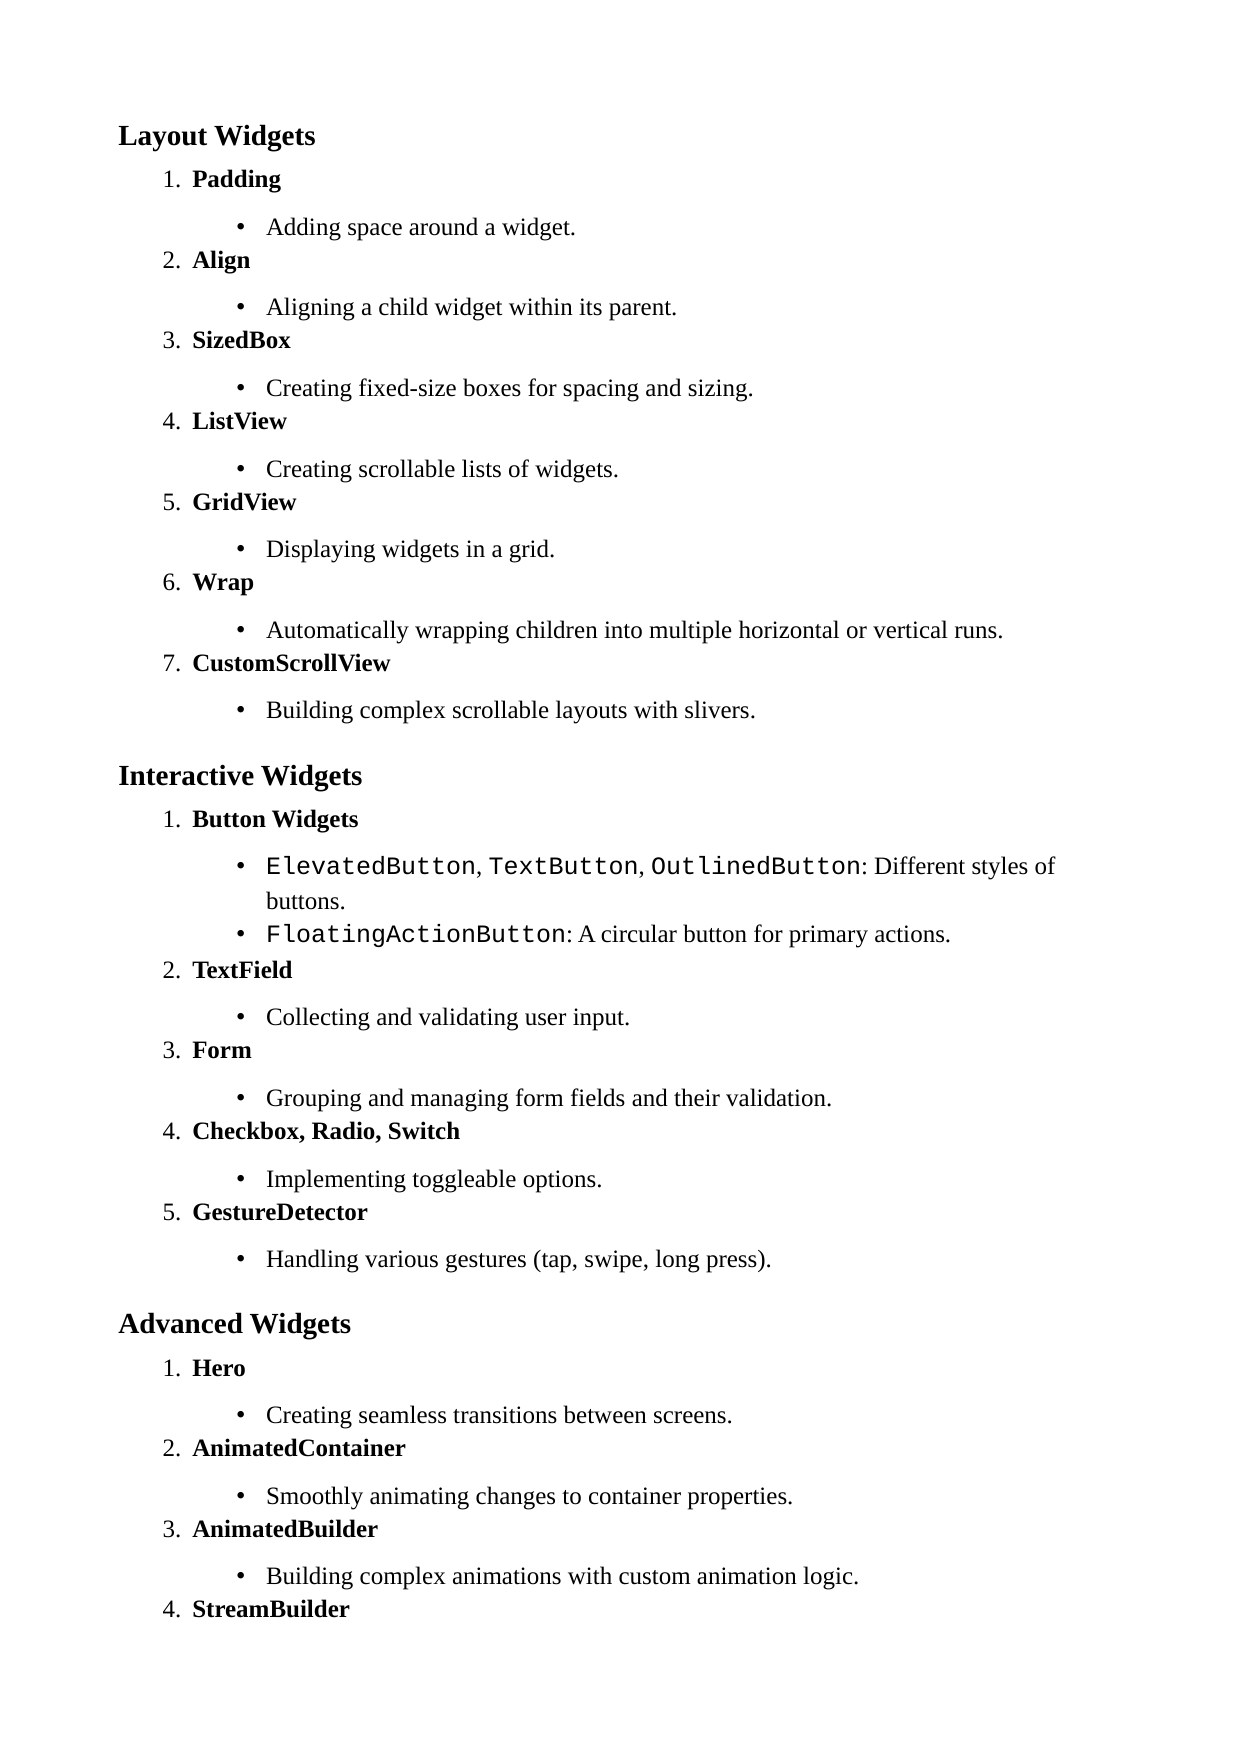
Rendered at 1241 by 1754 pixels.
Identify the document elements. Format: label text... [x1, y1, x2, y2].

list Creating fixed-size boxes for spacing and sizing. [236, 373, 1122, 402]
list Align [162, 245, 1122, 273]
list Implementing toggleable options. [236, 1164, 1122, 1192]
list Hero [162, 1353, 1122, 1381]
subtitle Layout Widgets [118, 118, 1122, 152]
list Padding [162, 164, 1122, 193]
list Form [162, 1036, 1122, 1064]
subtitle Interactive Widgets [118, 758, 1122, 791]
list Wrap [162, 567, 1122, 596]
list Grouping and managing form fields and their validation. [236, 1083, 1122, 1112]
list Creating seamless transitions between screens. [236, 1400, 1122, 1429]
list AnimatedContainer [162, 1433, 1122, 1462]
list GestureDetector [162, 1197, 1122, 1226]
list AnimatedBuilder [162, 1514, 1122, 1543]
list Automatically wrapping children into multiple horizontal or vertical runs. [236, 615, 1122, 644]
list Building complex scrollable layouts with slivers. [236, 696, 1122, 724]
list SizedBox [162, 325, 1122, 354]
list TextField [162, 955, 1122, 984]
list GridView [162, 487, 1122, 515]
list StreamBuilder [162, 1594, 1122, 1623]
list Button Widgets [162, 804, 1122, 832]
list Displaying widgets in a grid. [236, 534, 1122, 563]
list CustomScrollView [162, 648, 1122, 677]
list FloatingActionButton: A circular button for primary actions. [236, 919, 1122, 950]
list Aligning a child widget within its parent. [236, 292, 1122, 321]
list Checkbox, Radio, Switch [162, 1116, 1122, 1145]
list Handling various gestures (tap, swipe, long press). [236, 1244, 1122, 1273]
list Collecting and validating user input. [236, 1002, 1122, 1031]
list Adding space around a widget. [236, 212, 1122, 241]
list ListView [162, 406, 1122, 435]
list Building complex animations with custom animation logic. [236, 1561, 1122, 1590]
list Smoothly animating changes to container properties. [236, 1481, 1122, 1509]
list ElevatedButton, TextButton, OutlinedButton: Different styles of buttons. [236, 851, 1122, 915]
list Creating scrollable lists of widgets. [236, 454, 1122, 482]
subtitle Advanced Widgets [118, 1307, 1122, 1340]
